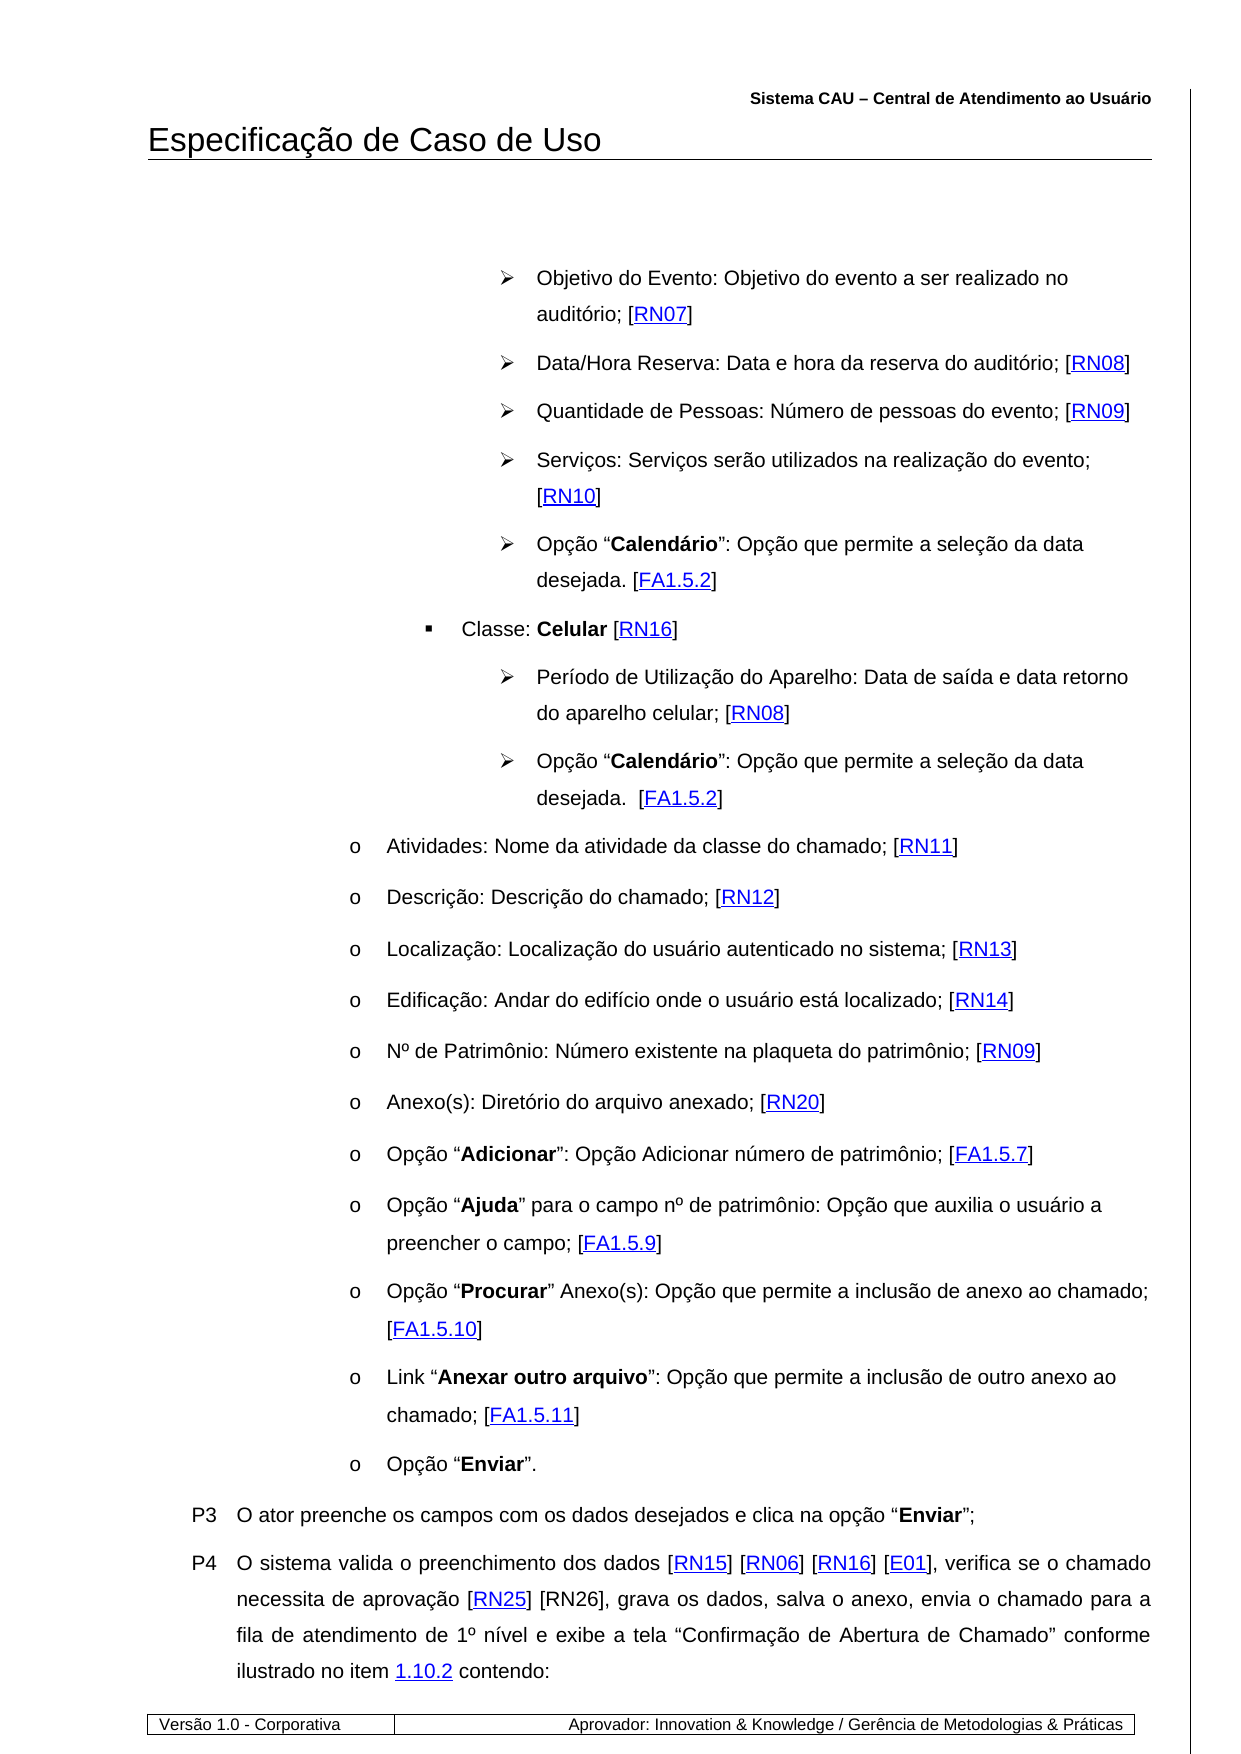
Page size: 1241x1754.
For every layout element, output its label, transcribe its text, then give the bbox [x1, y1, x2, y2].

list Nº de Patrimônio: Número existente na plaqueta do patrimônio; [RN09] [349, 1039, 1152, 1065]
list Quantidade de Pessoas: Número de pessoas do evento; [RN09] [499, 399, 1152, 423]
list Opção “Enviar”. [349, 1451, 1152, 1477]
list O sistema valida o preenchimento dos dados [RN15] [RN06] [RN16] [E01], verifica se o chamado necessita de aprovação [RN25] [RN26], grava os dados, salva o anexo, envia o chamado para a fila de atendimento de 1º nível e exibe a tela “Confirmação de Abertura de Chamado” conforme ilustrado no item 1.10.2 contendo: [191, 1551, 1152, 1683]
list Anexo(s): Diretório do arquivo anexado; [RN20] [349, 1090, 1152, 1116]
list Serviços: Serviços serão utilizados na realização do evento; [RN10] [499, 447, 1152, 507]
list O ator preenche os campos com os dados desejados e clica na opção “Enviar”; [191, 1503, 1152, 1527]
list Data/Hora Reserva: Data e hora da reserva do auditório; [RN08] [499, 350, 1152, 374]
list Opção “Calendário”: Opção que permite a seleção da data desejada. [FA1.5.2] [499, 749, 1152, 809]
list Link “Anexar outro arquivo”: Opção que permite a inclusão de outro anexo ao chamado; [FA1.5.11] [349, 1365, 1152, 1427]
list Descrição: Descrição do chamado; [RN12] [349, 885, 1152, 911]
list Opção “Calendário”: Opção que permite a seleção da data desejada. [FA1.5.2] [499, 532, 1152, 592]
list Edificação: Andar do edifício onde o usuário está localizado; [RN14] [349, 988, 1152, 1013]
list Opção “Adicionar”: Opção Adicionar número de patrimônio; [FA1.5.7] [349, 1141, 1152, 1167]
list Período de Utilização do Aparelho: Data de saída e data retorno do aparelho celular; [RN08] [499, 665, 1152, 725]
list Opção “Ajuda” para o campo nº de patrimônio: Opção que auxilia o usuário a preencher o campo; [FA1.5.9] [349, 1193, 1152, 1254]
list Atividades: Nome da atividade da classe do chamado; [RN11] [349, 834, 1152, 860]
list Opção “Procurar” Anexo(s): Opção que permite a inclusão de anexo ao chamado; [FA1.5.10] [349, 1279, 1152, 1341]
list Classe: Celular [RN16] [424, 616, 1152, 640]
list Localização: Localização do usuário autenticado no sistema; [RN13] [349, 936, 1152, 962]
list Objetivo do Evento: Objetivo do evento a ser realizado no auditório; [RN07] [499, 266, 1152, 326]
